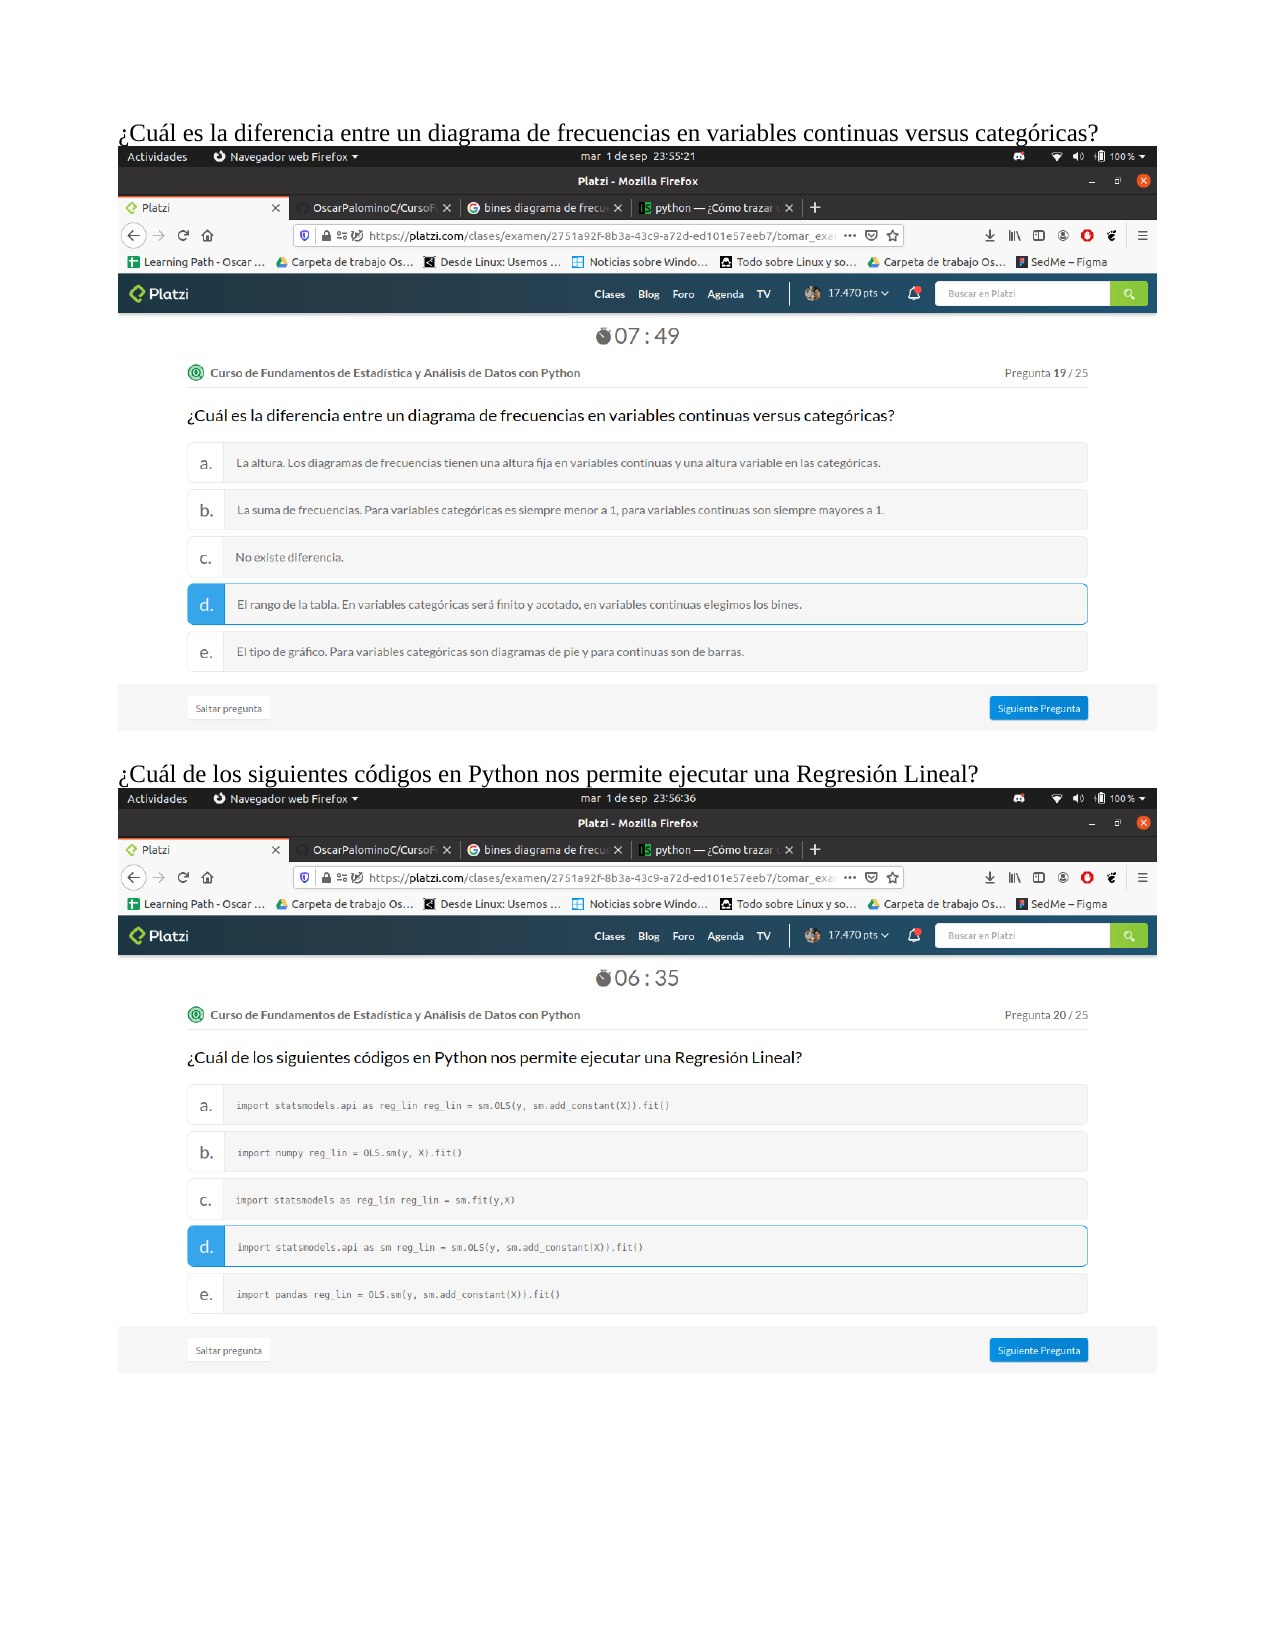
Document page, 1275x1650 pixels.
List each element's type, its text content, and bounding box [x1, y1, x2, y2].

text ¿Cuál es la diferencia entre un diagrama de frecuencias en variables continuas versus categóricas? [118, 118, 1157, 146]
text ¿Cuál de los siguientes códigos en Python nos permite ejecutar una Regresión Lineal? [118, 759, 1157, 788]
